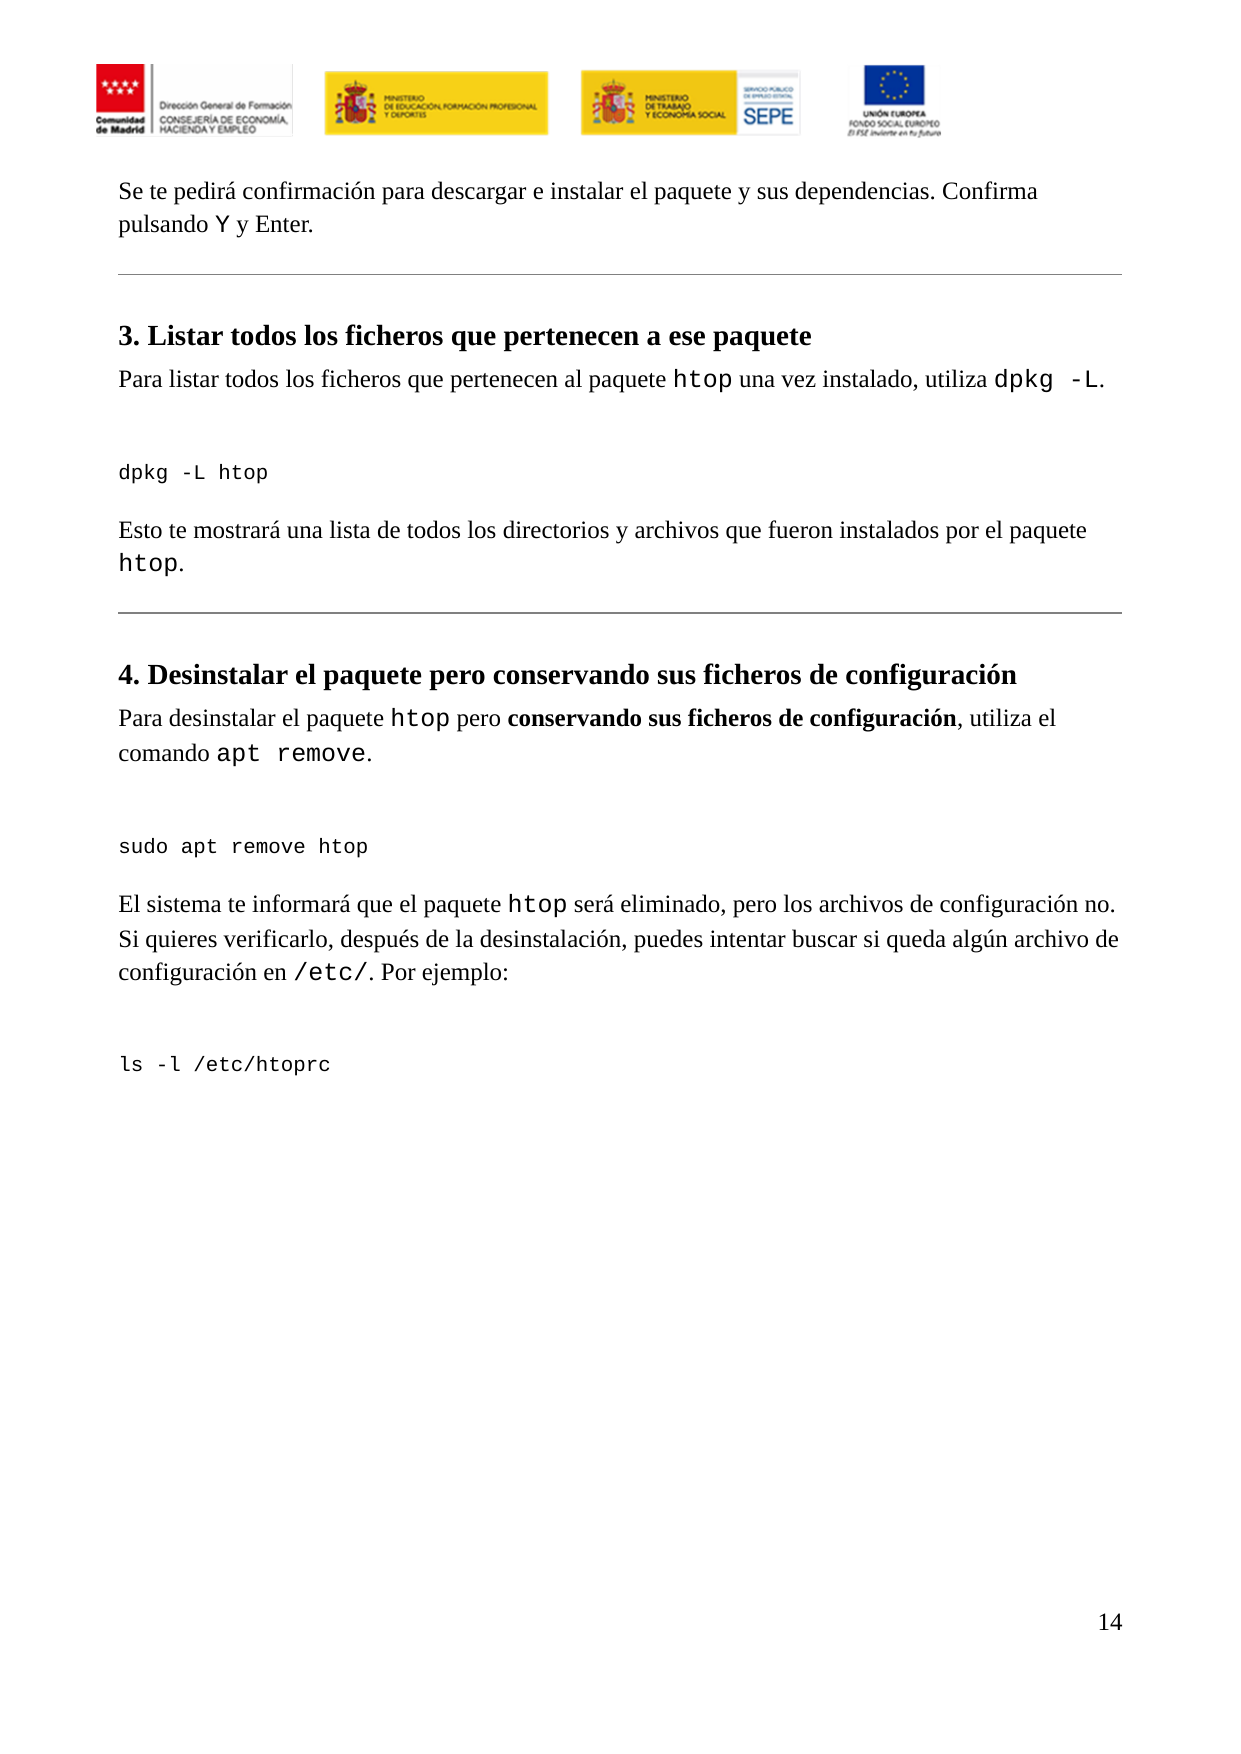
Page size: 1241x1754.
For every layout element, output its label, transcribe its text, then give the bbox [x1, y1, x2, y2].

text El sistema te informará que el paquete htop será eliminado, pero los archivos de configuración no. Si quieres verificarlo, después de la desinstalación, puedes intentar buscar si queda algún archivo de configuración en /etc/. Por ejemplo: [118, 889, 1122, 988]
text sudo apt remove htop [118, 836, 1122, 859]
text Esto te mostrará una lista de todos los directorios y archivos que fueron instalados por el paquete htop. [118, 515, 1122, 579]
picture [96, 64, 942, 140]
text dpkg -L htop [118, 462, 1122, 486]
text Para listar todos los ficheros que pertenecen al paquete htop una vez instalado, utiliza dpkg -L. [118, 364, 1122, 395]
subtitle 4. Desinstalar el paquete pero conservando sus ficheros de configuración [118, 657, 1122, 690]
text Se te pedirá confirmación para descargar e instalar el paquete y sus dependencias. Confirma pulsando Y y Enter. [118, 176, 1122, 240]
text Para desinstalar el paquete htop pero conservando sus ficheros de configuración, utiliza el comando apt remove. [118, 703, 1122, 769]
subtitle 3. Listar todos los ficheros que pertenecen a ese paquete [118, 318, 1122, 352]
text ls -l /etc/htoprc [118, 1054, 1122, 1078]
